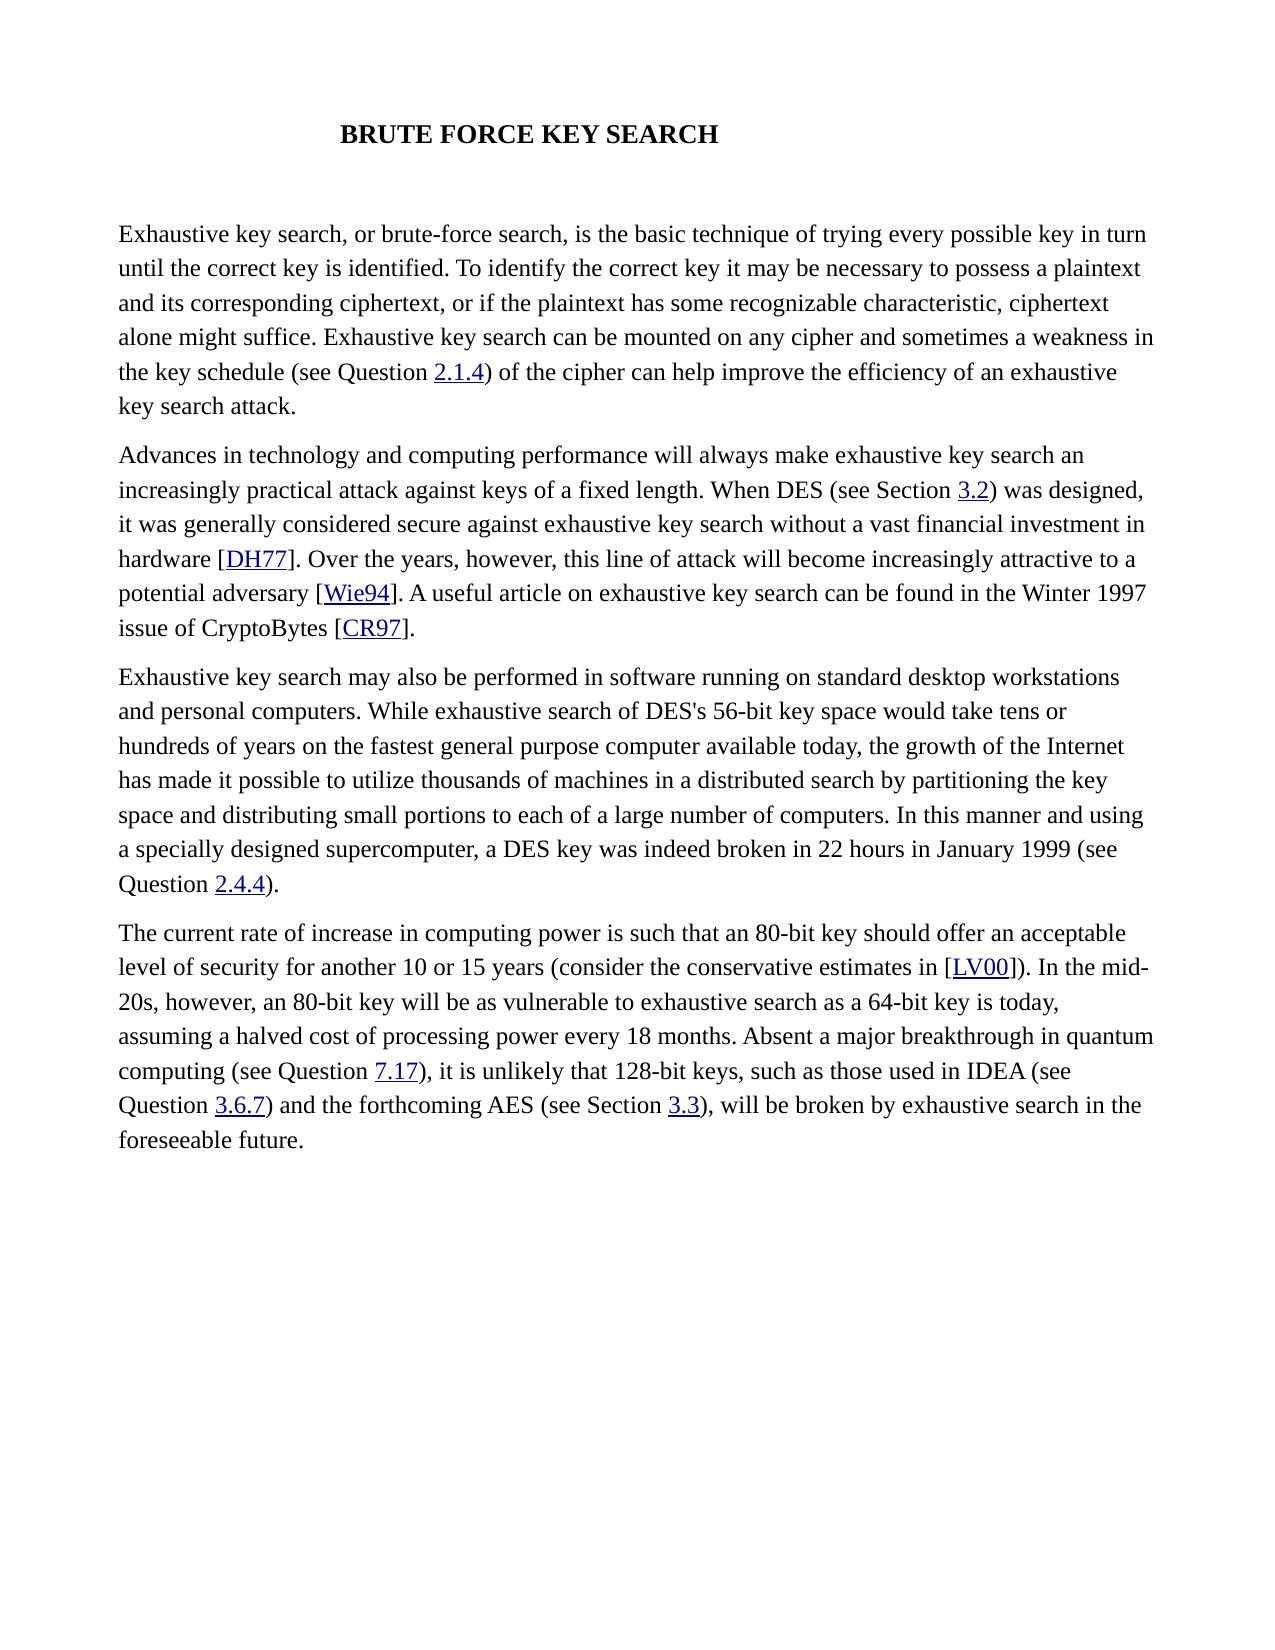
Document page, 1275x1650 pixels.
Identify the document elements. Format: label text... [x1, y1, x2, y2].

text Exhaustive key search, or brute-force search, is the basic technique of trying every possible key in turn until the correct key is identified. To identify the correct key it may be necessary to possess a plaintext and its corresponding ciphertext, or if the plaintext has some recognizable characteristic, ciphertext alone might suffice. Exhaustive key search can be mounted on any cipher and sometimes a weakness in the key schedule (see Question 2.1.4) of the cipher can help improve the efficiency of an exhaustive key search attack. [118, 219, 1157, 420]
text BRUTE FORCE KEY SEARCH [118, 118, 1157, 149]
text Advances in technology and computing performance will always make exhaustive key search an increasingly practical attack against keys of a fixed length. When DES (see Section 3.2) was designed, it was generally considered secure against exhaustive key search without a vast financial investment in hardware [DH77]. Over the years, however, this line of attack will become increasingly attractive to a potential adversary [Wie94]. A useful article on exhaustive key search can be found in the Winter 1997 issue of CryptoBytes [CR97]. [118, 441, 1157, 642]
text The current rate of increase in computing power is such that an 80-bit key should offer an acceptable level of security for another 10 or 15 years (consider the conservative estimates in [LV00]). In the mid-20s, however, an 80-bit key will be as vulnerable to exhaustive search as a 64-bit key is today, assuming a halved cost of processing power every 18 months. Absent a major breakthrough in quantum computing (see Question 7.17), it is unlikely that 128-bit keys, such as those used in IDEA (see Question 3.6.7) and the forthcoming AES (see Section 3.3), will be broken by exhaustive search in the foreseeable future. [118, 918, 1157, 1153]
text Exhaustive key search may also be performed in software running on standard desktop workstations and personal computers. While exhaustive search of DES's 56-bit key space would take tens or hundreds of years on the fastest general purpose computer available today, the growth of the Internet has made it possible to utilize thousands of machines in a distributed search by partitioning the key space and distributing small portions to each of a large number of computers. In this manner and using a specially designed supercomputer, a DES key was indeed broken in 22 hours in January 1999 (see Question 2.4.4). [118, 662, 1157, 898]
